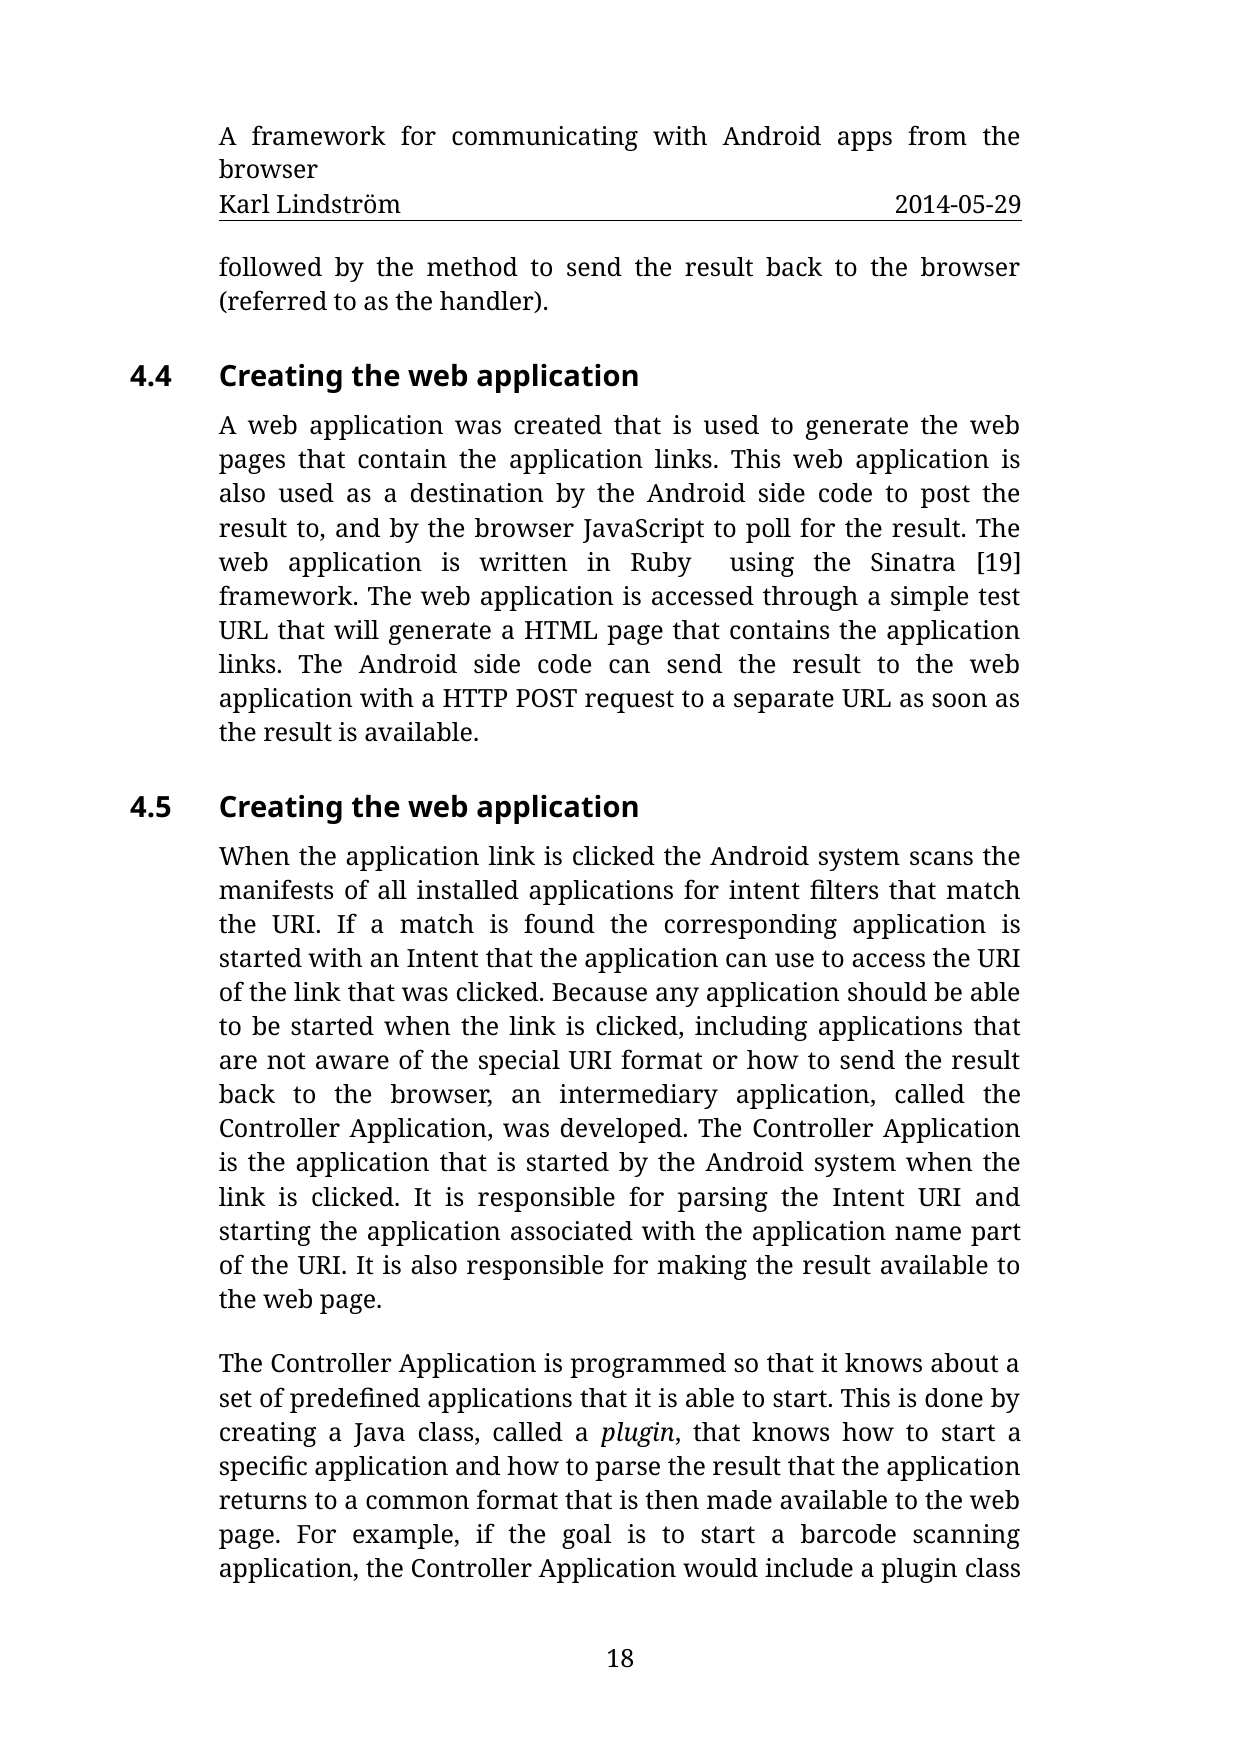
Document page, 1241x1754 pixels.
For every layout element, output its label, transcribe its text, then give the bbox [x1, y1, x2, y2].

subtitle Creating the web application [130, 355, 1022, 395]
text When the application link is clicked the Android system scans the manifests of all installed applications for intent filters that match the URI. If a match is found the corresponding application is started with an Intent that the application can use to access the URI of the link that was clicked. Because any application should be able to be started when the link is clicked, including applications that are not aware of the special URI format or how to send the result back to the browser, an intermediary application, called the Controller Application, was developed. The Controller Application is the application that is started by the Android system when the link is clicked. It is responsible for parsing the Intent URI and starting the application associated with the application name part of the URI. It is also responsible for making the result available to the web page. [218, 838, 1022, 1315]
text The Controller Application is programmed so that it knows about a set of predefined applications that it is able to start. This is done by creating a Java class, called a plugin, that knows how to start a specific application and how to parse the result that the application returns to a common format that is then made available to the web page. For example, if the goal is to start a barcode scanning application, the Controller Application would include a plugin class [218, 1346, 1022, 1584]
text followed by the method to send the result back to the browser (referred to as the handler). [218, 250, 1022, 318]
subtitle Creating the web application [130, 786, 1022, 826]
text A web application was created that is used to generate the web pages that contain the application links. This web application is also used as a destination by the Android side code to post the result to, and by the browser JavaScript to poll for the result. The web application is written in Ruby using the Sinatra [19] framework. The web application is accessed through a simple test URL that will generate a HTML page that contains the application links. The Android side code can send the result to the web application with a HTTP POST request to a separate URL as soon as the result is available. [218, 408, 1022, 749]
